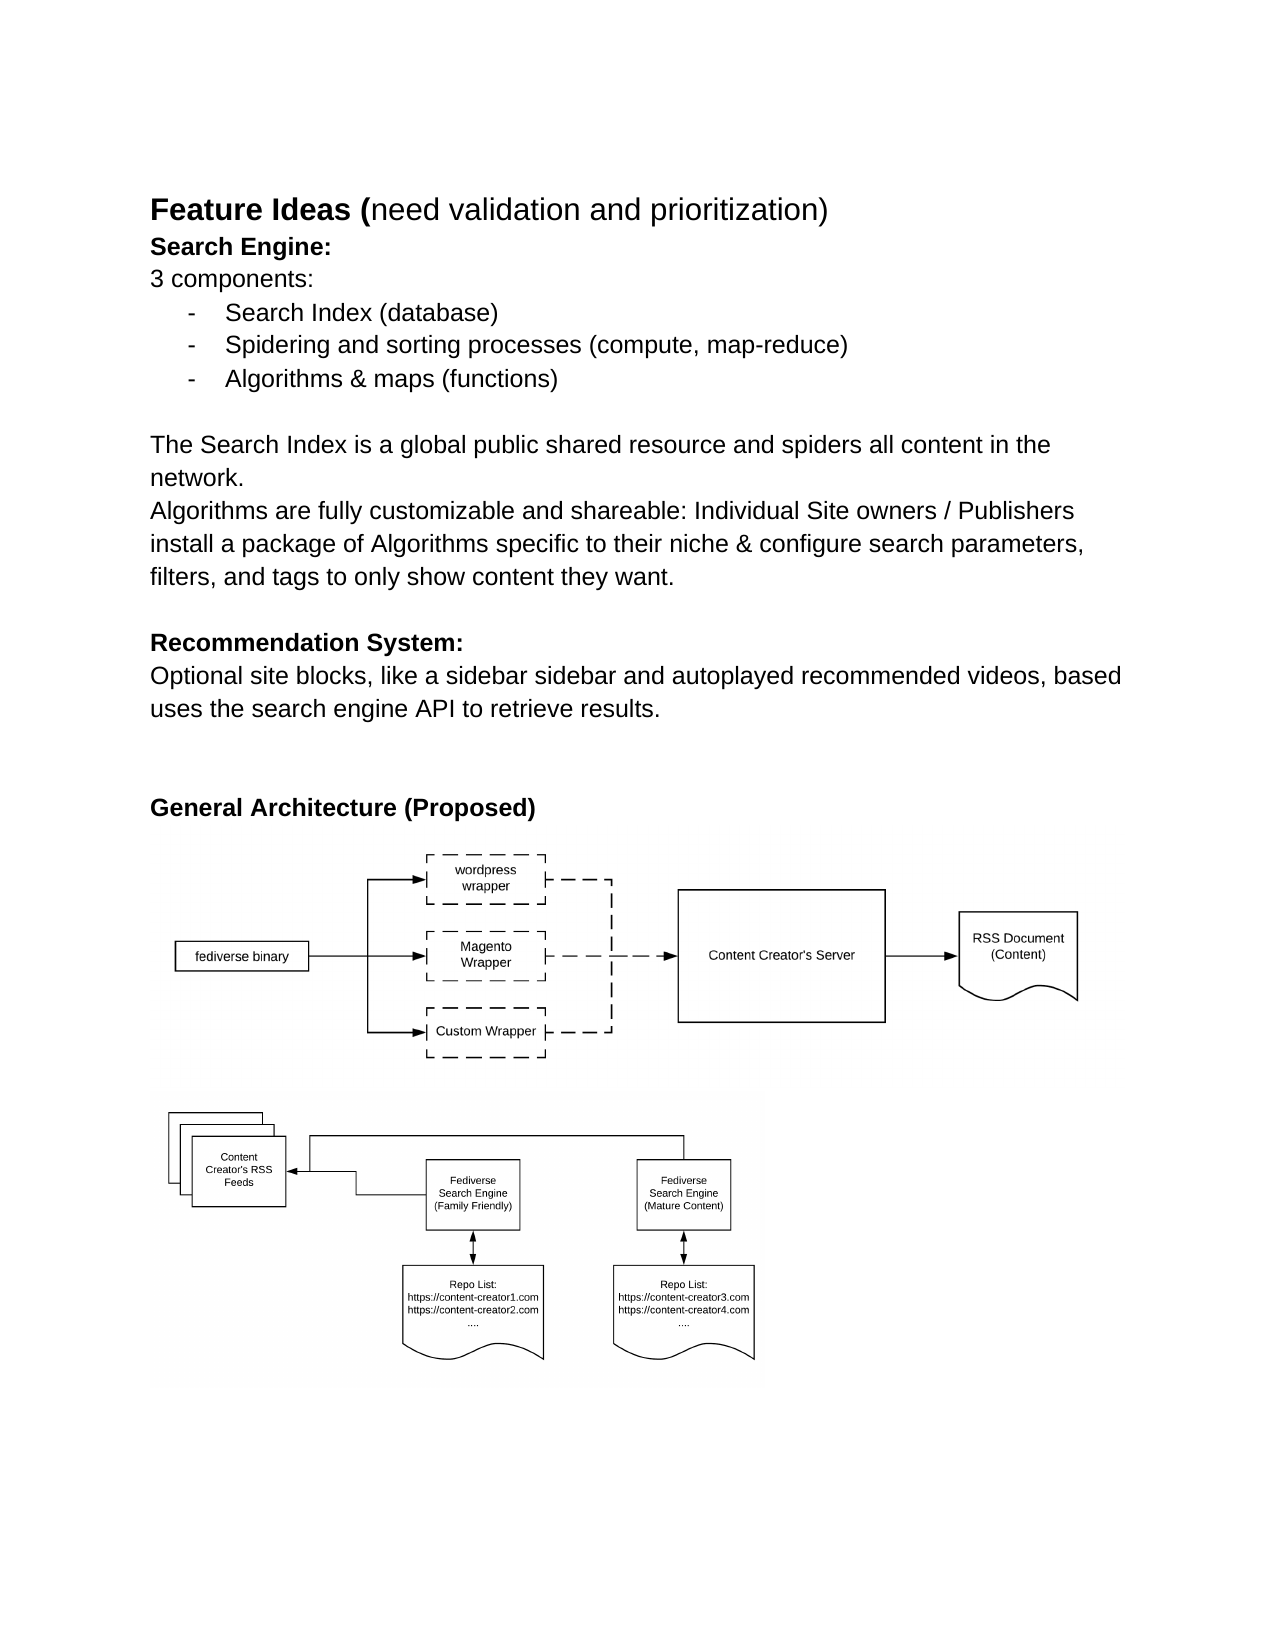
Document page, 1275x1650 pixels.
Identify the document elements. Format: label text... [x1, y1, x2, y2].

text General Architecture (Proposed) [150, 793, 1125, 825]
text Algorithms are fully customizable and shareable: Individual Site owners / Publishers install a package of Algorithms specific to their niche & configure search parameters, filters, and tags to only show content they want. [150, 496, 1125, 590]
picture [150, 825, 1125, 1088]
text The Search Index is a global public shared resource and spiders all content in the network. [150, 397, 1125, 491]
text Recommendation System: [150, 595, 1125, 656]
text Feature Ideas (need validation and prioritization) Search Engine: [150, 191, 1125, 260]
list Spidering and sorting processes (compute, map-reduce) [187, 331, 1125, 359]
list Algorithms & maps (functions) [187, 363, 1125, 392]
text Optional site blocks, like a sidebar sidebar and autoplayed recommended videos, based uses the search engine API to retrieve results. [150, 661, 1125, 722]
picture [150, 1091, 766, 1388]
text 3 components: [150, 264, 1125, 293]
list Search Index (database) [187, 297, 1125, 326]
